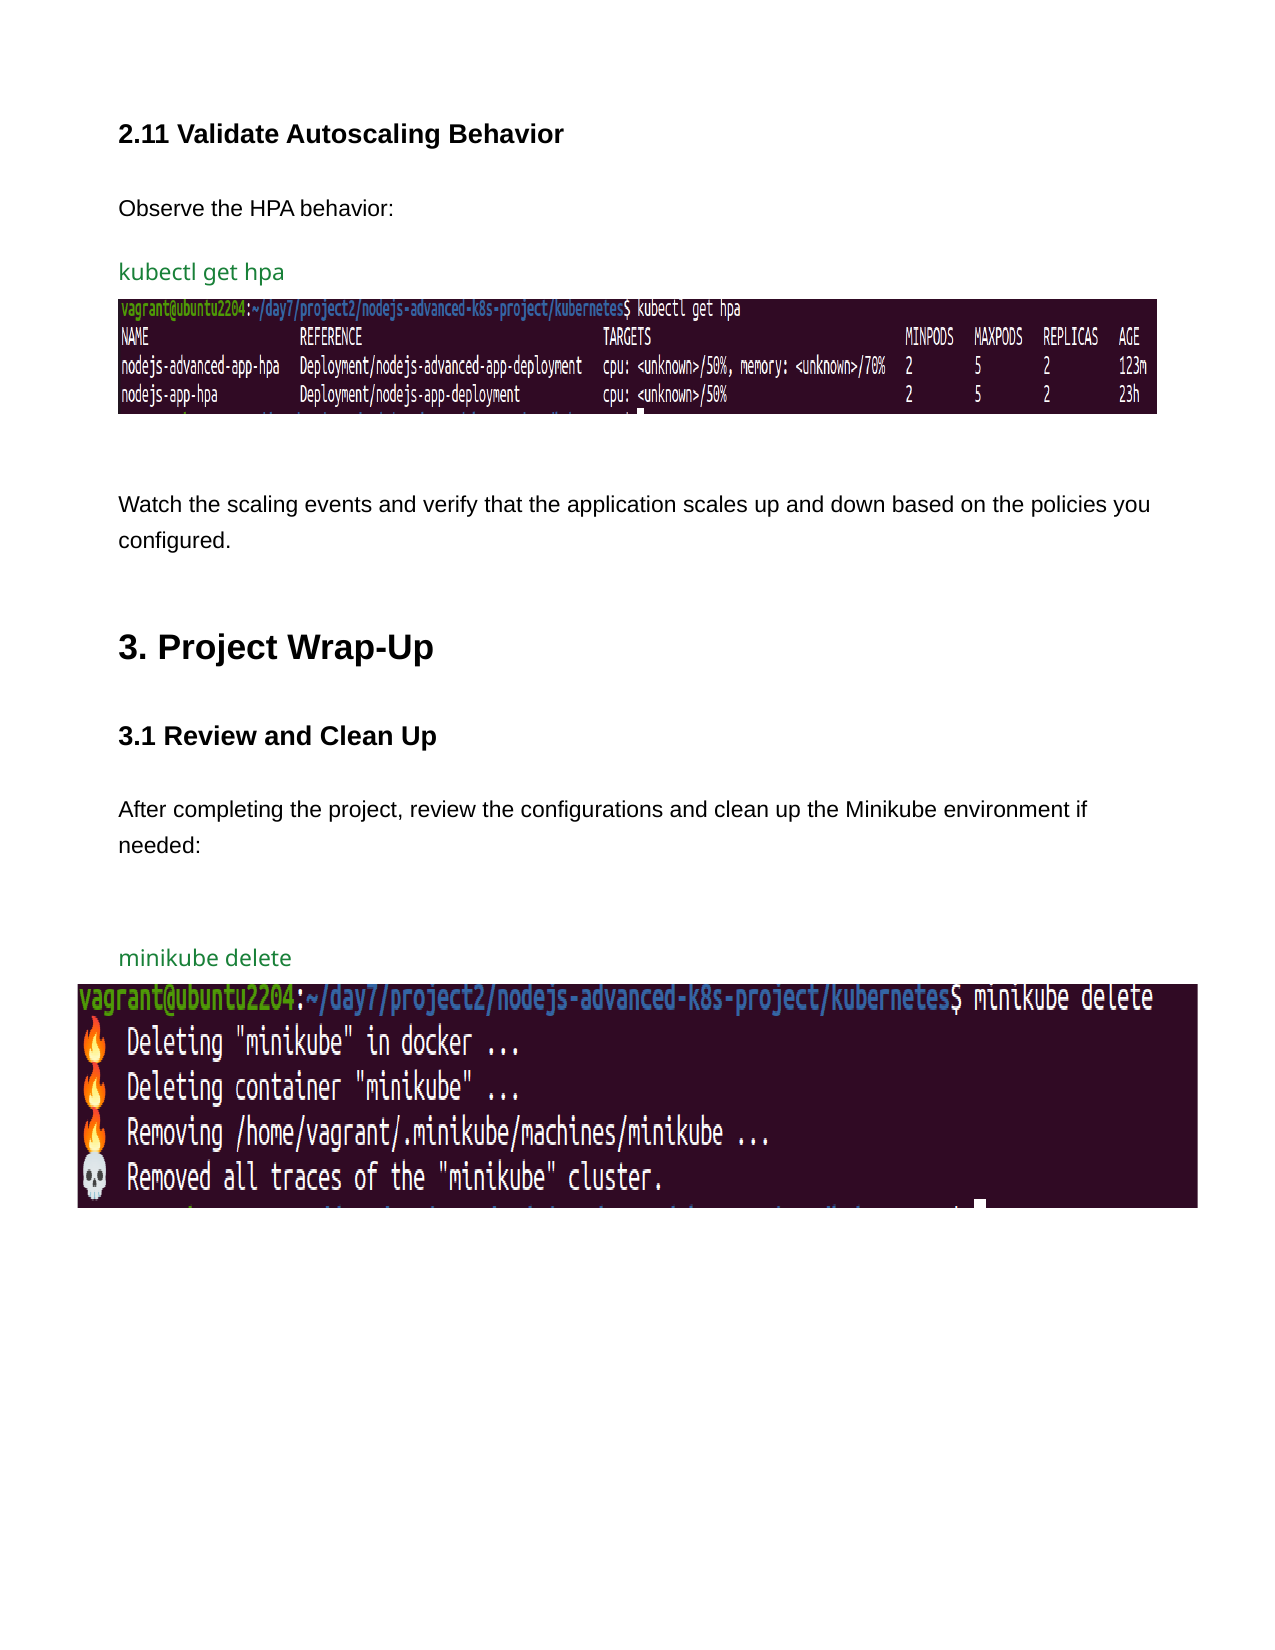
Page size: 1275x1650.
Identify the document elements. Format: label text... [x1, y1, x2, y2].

subtitle 3. Project Wrap-Up [118, 626, 1157, 667]
text Watch the scaling events and verify that the application scales up and down based on the policies you configured. [118, 491, 1157, 553]
text kubectl get hpa [118, 256, 1157, 287]
text minikube delete [118, 941, 1157, 973]
subtitle 2.11 Validate Autoscaling Behavior [118, 118, 1157, 149]
subtitle 3.1 Review and Clean Up [118, 720, 1157, 751]
picture [77, 984, 1198, 1208]
picture [118, 299, 1157, 414]
text After completing the project, review the configurations and clean up the Minikube environment if needed: [118, 796, 1157, 859]
text Observe the HPA behavior: [118, 194, 1157, 221]
